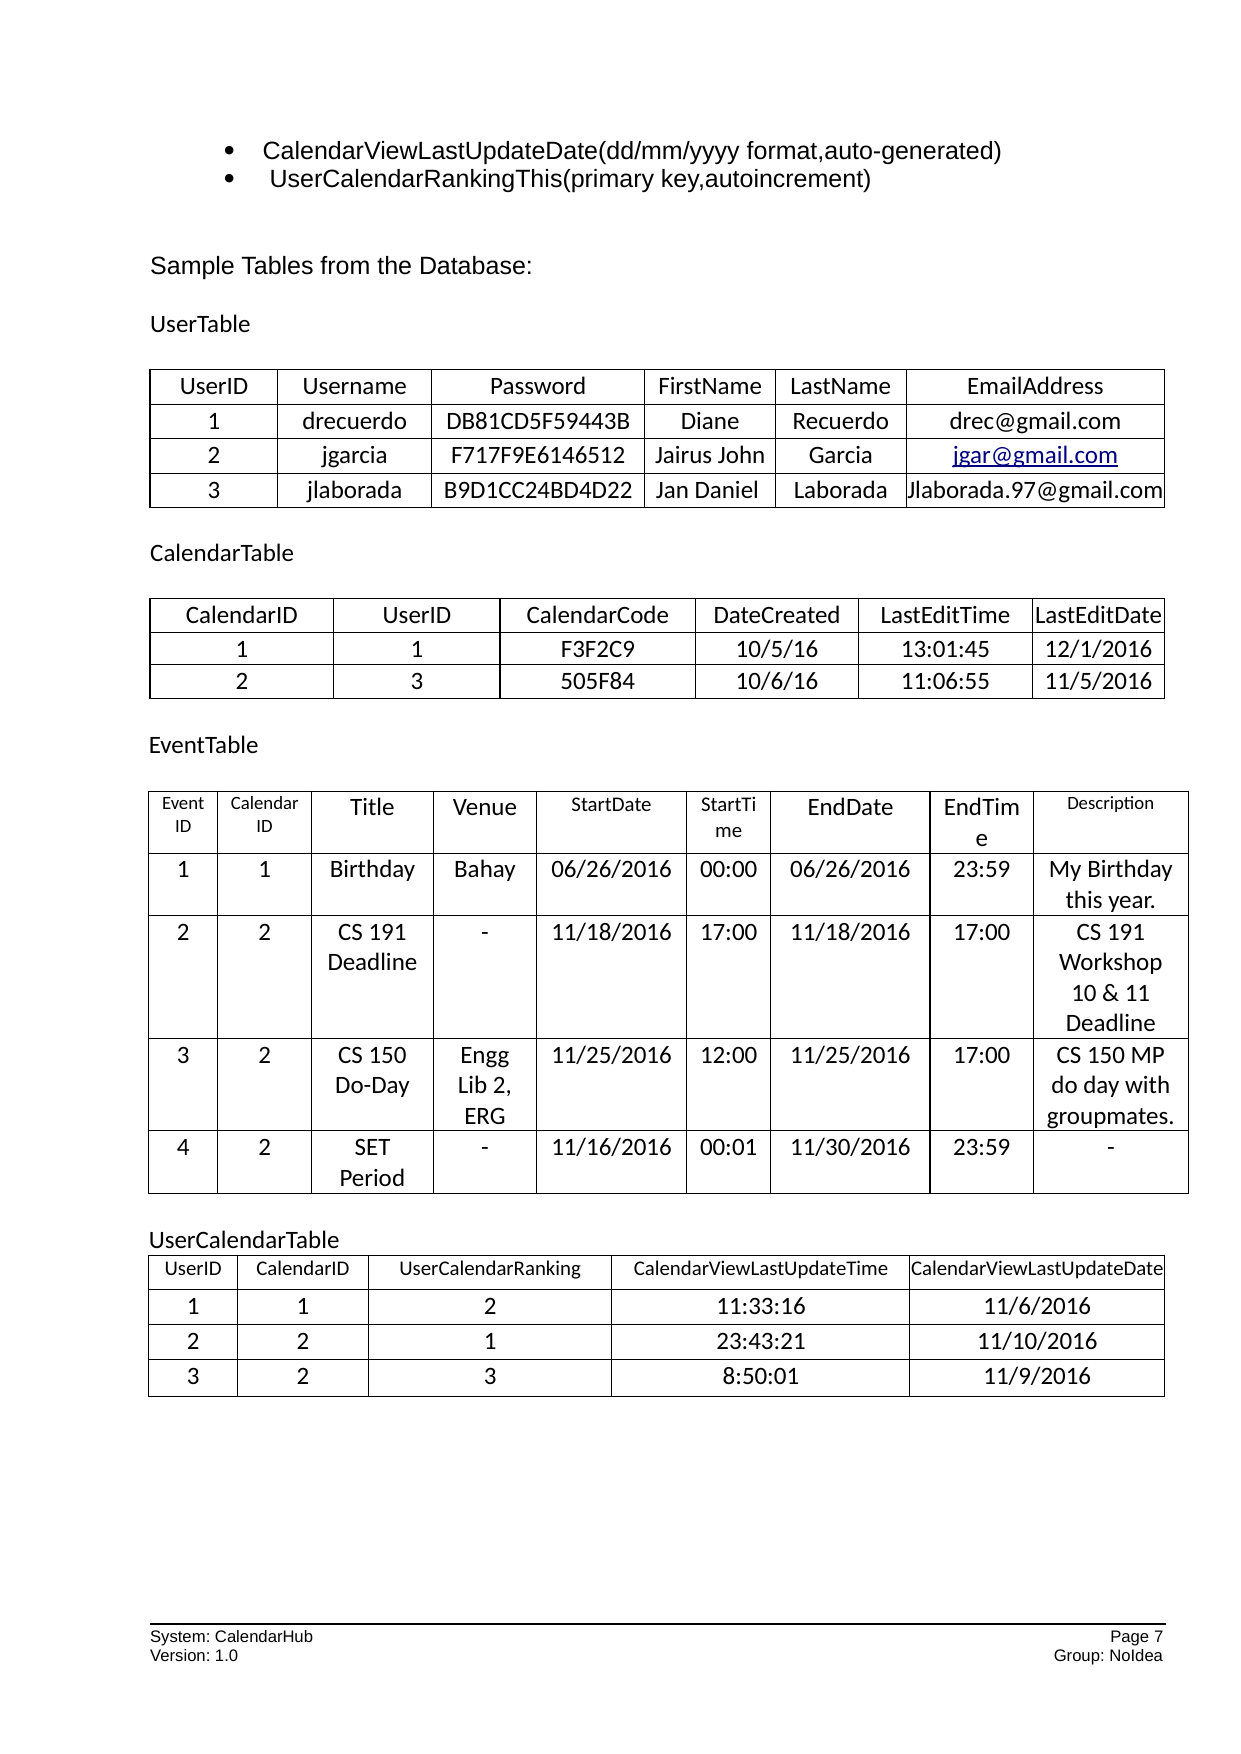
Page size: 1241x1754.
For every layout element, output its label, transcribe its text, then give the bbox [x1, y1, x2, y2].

table_cell - [434, 916, 536, 1038]
table_header CalendarID [218, 792, 311, 853]
table_header UserID [149, 1256, 237, 1289]
table_cell 1 [218, 854, 311, 915]
table_cell 3 [369, 1360, 611, 1396]
table_cell 2 [151, 665, 333, 698]
table_cell 1 [369, 1325, 611, 1359]
table_cell 13:01:45 [859, 633, 1032, 664]
table_header Username [278, 370, 431, 404]
table_header UserCalendarRanking [369, 1256, 611, 1289]
table_cell 3 [151, 474, 277, 507]
table_cell jgar@gmail.com [907, 439, 1164, 473]
table_cell 00:00 [687, 854, 770, 915]
table_cell 11/9/2016 [910, 1360, 1164, 1396]
table_header UserID [334, 599, 499, 632]
table_cell 17:00 [931, 1039, 1033, 1130]
table_cell 505F84 [501, 665, 695, 698]
table_cell 2 [218, 1039, 311, 1130]
table_cell 1 [149, 1290, 237, 1324]
text CalendarTable [150, 537, 1166, 568]
table_cell drec@gmail.com [907, 405, 1164, 438]
table_cell 2 [149, 1325, 237, 1359]
table_header EventID [149, 792, 217, 853]
table_cell 11/16/2016 [537, 1131, 686, 1192]
table_cell 11/6/2016 [910, 1290, 1164, 1324]
table_cell Birthday [312, 854, 433, 915]
table_cell Laborada [776, 474, 906, 507]
table_header StartTime [687, 792, 770, 853]
table_cell drecuerdo [278, 405, 431, 438]
table_cell 11/18/2016 [537, 916, 686, 1038]
table_cell jgarcia [278, 439, 431, 473]
table_cell 2 [238, 1325, 368, 1359]
text Sample Tables from the Database: [150, 251, 1166, 279]
list CalendarViewLastUpdateDate(dd/mm/yyyy format,auto-generated) [225, 136, 1166, 164]
table_cell 1 [151, 633, 333, 664]
table_header CalendarID [151, 599, 333, 632]
table_cell 3 [149, 1039, 217, 1130]
table_cell 1 [151, 405, 277, 438]
table_cell F3F2C9 [501, 633, 695, 664]
table_cell 2 [218, 1131, 311, 1192]
table_header CalendarID [238, 1256, 368, 1289]
table_header CalendarViewLastUpdateTime [612, 1256, 909, 1289]
table_cell CS 150 Do-Day [312, 1039, 433, 1130]
table_cell 11/25/2016 [771, 1039, 929, 1130]
table_cell 11/30/2016 [771, 1131, 929, 1192]
table_cell 3 [149, 1360, 237, 1396]
table_header Password [432, 370, 644, 404]
text EventTable [148, 729, 1166, 760]
table_cell CS 150 MP do day with groupmates. [1034, 1039, 1188, 1130]
table_cell 11/18/2016 [771, 916, 929, 1038]
table_cell Engg Lib 2, ERG [434, 1039, 536, 1130]
table_cell Diane [645, 405, 775, 438]
table_cell 00:01 [687, 1131, 770, 1192]
table_header StartDate [537, 792, 686, 853]
table_header Title [312, 792, 433, 853]
table_cell 23:59 [931, 1131, 1033, 1192]
table_cell 17:00 [687, 916, 770, 1038]
table_cell CS 191 Workshop 10 & 11 Deadline [1034, 916, 1188, 1038]
table_cell F717F9E6146512 [432, 439, 644, 473]
table_cell Jairus John [645, 439, 775, 473]
table_cell 23:43:21 [612, 1325, 909, 1359]
table_cell 8:50:01 [612, 1360, 909, 1396]
text UserCalendarTable [148, 1224, 1166, 1254]
table_cell Jan Daniel [645, 474, 775, 507]
table_cell 10/5/16 [696, 633, 858, 664]
table_header UserID [151, 370, 277, 404]
table_cell CS 191 Deadline [312, 916, 433, 1038]
table_cell 10/6/16 [696, 665, 858, 698]
table_header EndDate [771, 792, 929, 853]
table_header LastEditDate [1033, 599, 1164, 632]
table_cell 11/5/2016 [1033, 665, 1164, 698]
table_cell 12:00 [687, 1039, 770, 1130]
table_cell 06/26/2016 [537, 854, 686, 915]
table_cell 2 [151, 439, 277, 473]
table_cell Bahay [434, 854, 536, 915]
table_cell 3 [334, 665, 499, 698]
table_cell 1 [238, 1290, 368, 1324]
table_header LastEditTime [859, 599, 1032, 632]
text UserTable [150, 308, 1166, 339]
table_cell 11:33:16 [612, 1290, 909, 1324]
table_cell 11/25/2016 [537, 1039, 686, 1130]
table_cell DB81CD5F59443B [432, 405, 644, 438]
table_cell 06/26/2016 [771, 854, 929, 915]
table_cell SET Period [312, 1131, 433, 1192]
table_cell My Birthday this year. [1034, 854, 1188, 915]
table_header DateCreated [696, 599, 858, 632]
table_header EmailAddress [907, 370, 1164, 404]
table_cell - [1034, 1131, 1188, 1192]
table_header Venue [434, 792, 536, 853]
table_cell 1 [334, 633, 499, 664]
table_cell 17:00 [931, 916, 1033, 1038]
table_cell B9D1CC24BD4D22 [432, 474, 644, 507]
table_cell 1 [149, 854, 217, 915]
table_cell jlaborada [278, 474, 431, 507]
table_cell 2 [218, 916, 311, 1038]
table_cell 4 [149, 1131, 217, 1192]
table_header CalendarCode [501, 599, 695, 632]
table_cell 2 [238, 1360, 368, 1396]
table_header Description [1034, 792, 1188, 853]
table_cell - [434, 1131, 536, 1192]
table_header FirstName [645, 370, 775, 404]
table_cell 12/1/2016 [1033, 633, 1164, 664]
table_cell 2 [369, 1290, 611, 1324]
table_cell Jlaborada.97@gmail.com [907, 474, 1164, 507]
table_cell Garcia [776, 439, 906, 473]
table_cell 23:59 [931, 854, 1033, 915]
list UserCalendarRankingThis(primary key,autoincrement) [225, 164, 1166, 193]
table_cell 2 [149, 916, 217, 1038]
table_cell Recuerdo [776, 405, 906, 438]
table_header CalendarViewLastUpdateDate [910, 1256, 1164, 1289]
table_header EndTime [931, 792, 1033, 853]
table_cell 11/10/2016 [910, 1325, 1164, 1359]
table_cell 11:06:55 [859, 665, 1032, 698]
table_header LastName [776, 370, 906, 404]
